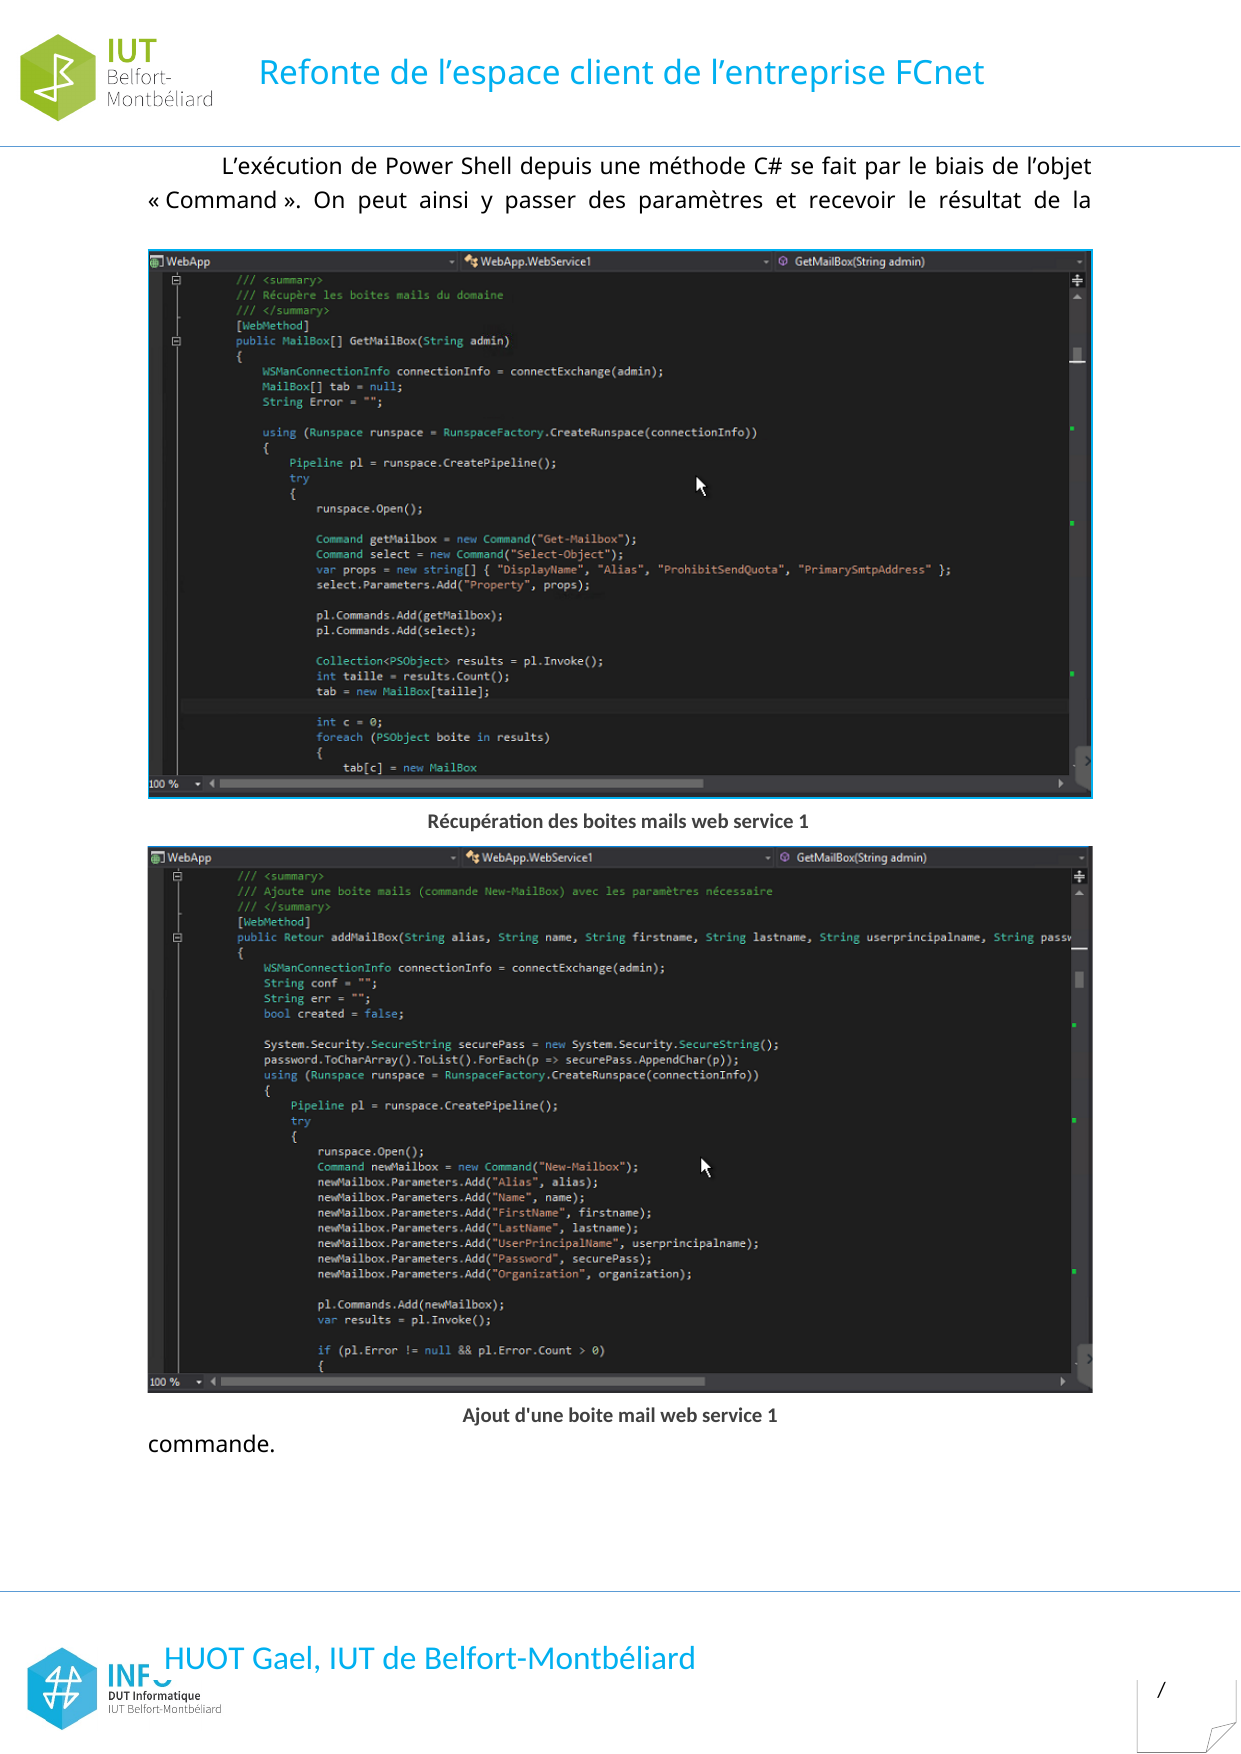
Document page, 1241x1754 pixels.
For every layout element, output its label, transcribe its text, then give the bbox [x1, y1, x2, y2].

text [148, 1393, 1093, 1402]
text [148, 799, 1093, 846]
text commande. [148, 1427, 1093, 1459]
text Récupération des boites mails web service 1 [146, 808, 1091, 833]
text L’exécution de Power Shell depuis une méthode C# se fait par le biais de l’objet « Command ». On peut ainsi y passer des paramètres et recevoir le résultat de la [148, 150, 1093, 249]
text Ajout d'une boite mail web service 1 [148, 1402, 1093, 1427]
